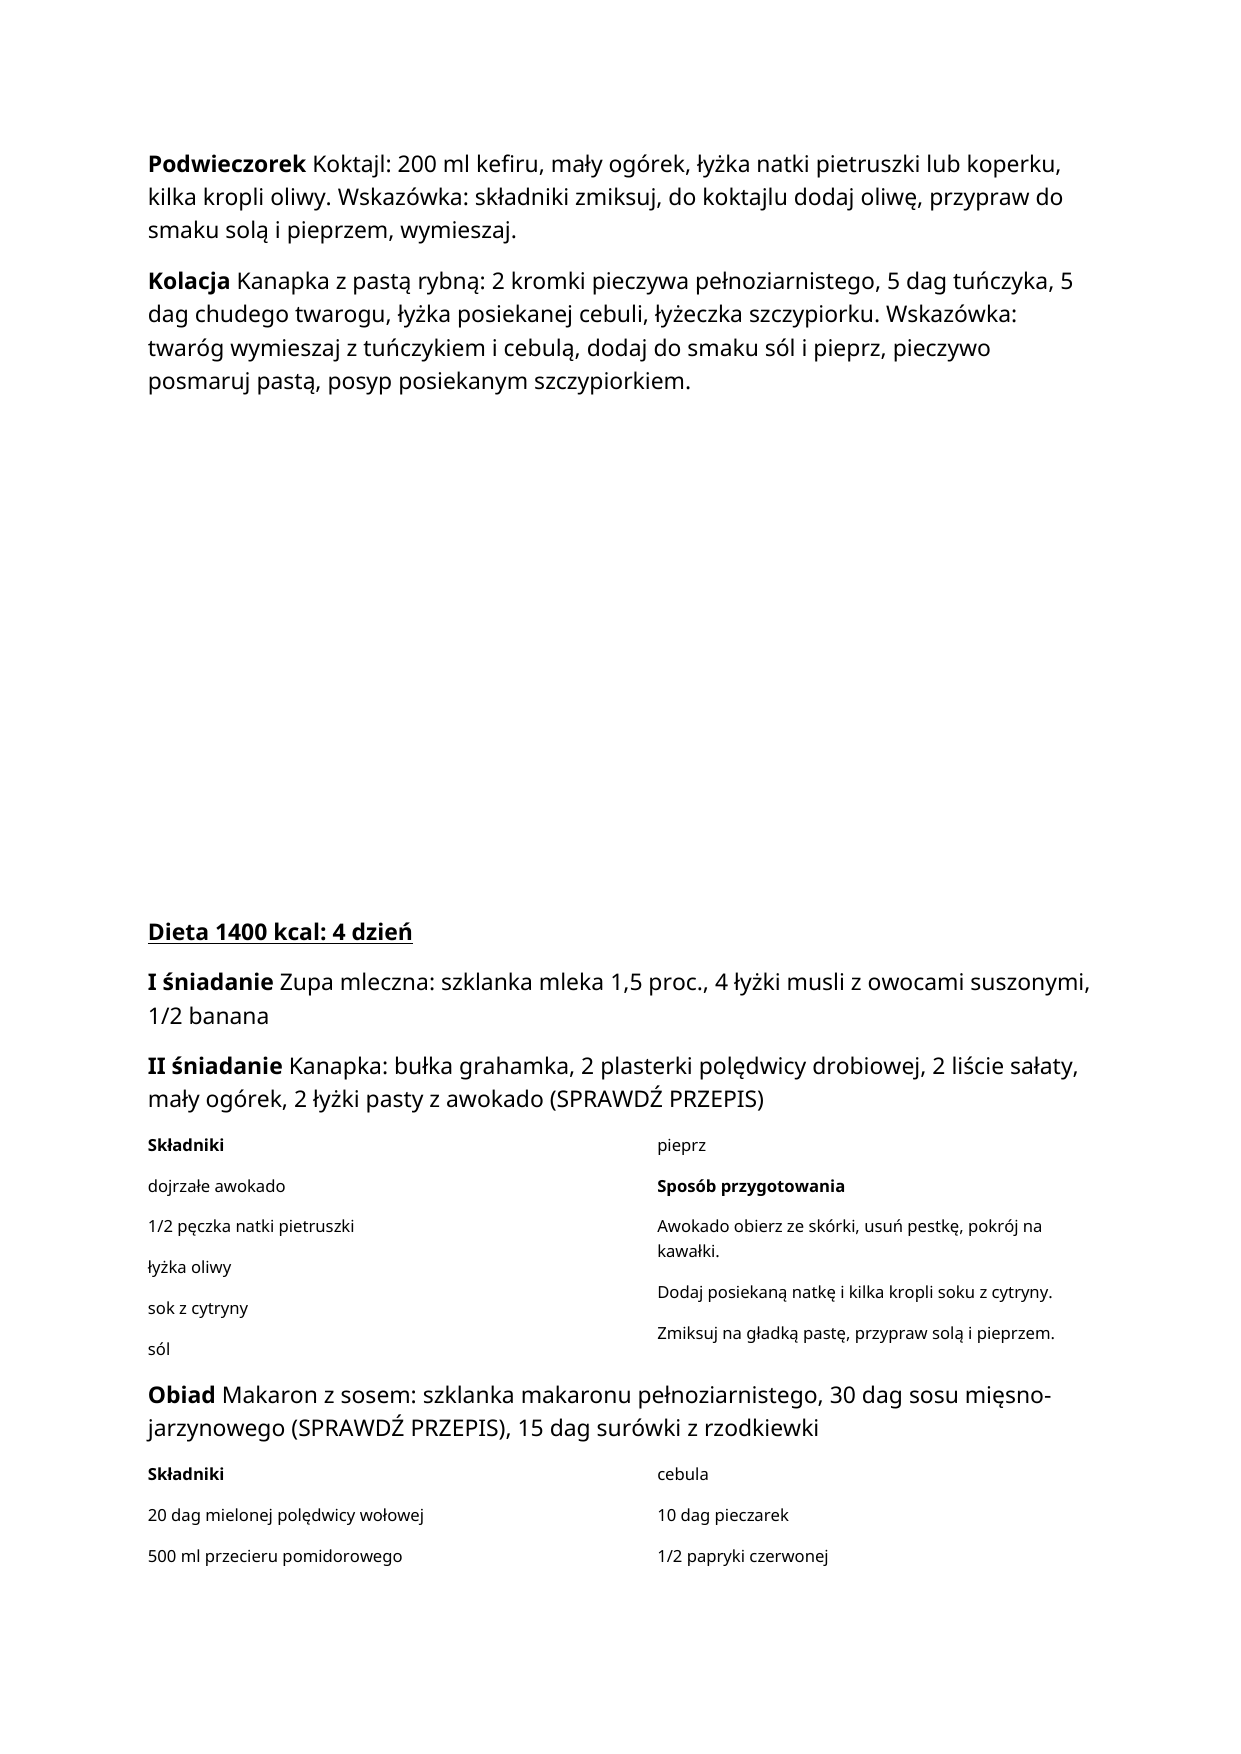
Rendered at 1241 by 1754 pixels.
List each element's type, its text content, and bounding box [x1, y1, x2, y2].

text Składniki [148, 1133, 583, 1156]
text Dieta 1400 kcal: 4 dzień [148, 916, 1093, 947]
text 500 ml przecieru pomidorowego [148, 1544, 583, 1567]
text 20 dag mielonej polędwicy wołowej [148, 1503, 583, 1526]
text Obiad Makaron z sosem: szklanka makaronu pełnoziarnistego, 30 dag sosu mięsno-jarzynowego (SPRAWDŹ PRZEPIS), 15 dag surówki z rzodkiewki [148, 1379, 1093, 1443]
text łyżka oliwy [148, 1256, 583, 1279]
text sok z cytryny [148, 1297, 583, 1320]
text Składniki [148, 1462, 583, 1485]
text 1/2 pęczka natki pietruszki [148, 1215, 583, 1238]
text Kolacja Kanapka z pastą rybną: 2 kromki pieczywa pełnoziarnistego, 5 dag tuńczyka, 5 dag chudego twarogu, łyżka posiekanej cebuli, łyżeczka szczypiorku. Wskazówka: twaróg wymieszaj z tuńczykiem i cebulą, dodaj do smaku sól i pieprz, pieczywo posmaruj pastą, posyp posiekanym szczypiorkiem. [148, 264, 1093, 396]
text Dodaj posiekaną natkę i kilka kropli soku z cytryny. [657, 1280, 1093, 1303]
text I śniadanie Zupa mleczna: szklanka mleka 1,5 proc., 4 łyżki musli z owocami suszonymi, 1/2 banana [148, 966, 1093, 1031]
text II śniadanie Kanapka: bułka grahamka, 2 plasterki polędwicy drobiowej, 2 liście sałaty, mały ogórek, 2 łyżki pasty z awokado (SPRAWDŹ PRZEPIS) [148, 1050, 1093, 1114]
text Podwieczorek Koktajl: 200 ml kefiru, mały ogórek, łyżka natki pietruszki lub koperku, kilka kropli oliwy. Wskazówka: składniki zmiksuj, do koktajlu dodaj oliwę, przypraw do smaku solą i pieprzem, wymieszaj. [148, 148, 1093, 246]
text 10 dag pieczarek [657, 1503, 1093, 1526]
text dojrzałe awokado [148, 1174, 583, 1197]
text sól [148, 1338, 583, 1361]
text Zmiksuj na gładką pastę, przypraw solą i pieprzem. [657, 1321, 1093, 1344]
text 1/2 papryki czerwonej [657, 1544, 1093, 1567]
text Sposób przygotowania [657, 1174, 1093, 1197]
text cebula [657, 1462, 1093, 1485]
text pieprz [657, 1133, 1093, 1156]
text Awokado obierz ze skórki, usuń pestkę, pokrój na kawałki. [657, 1215, 1093, 1262]
